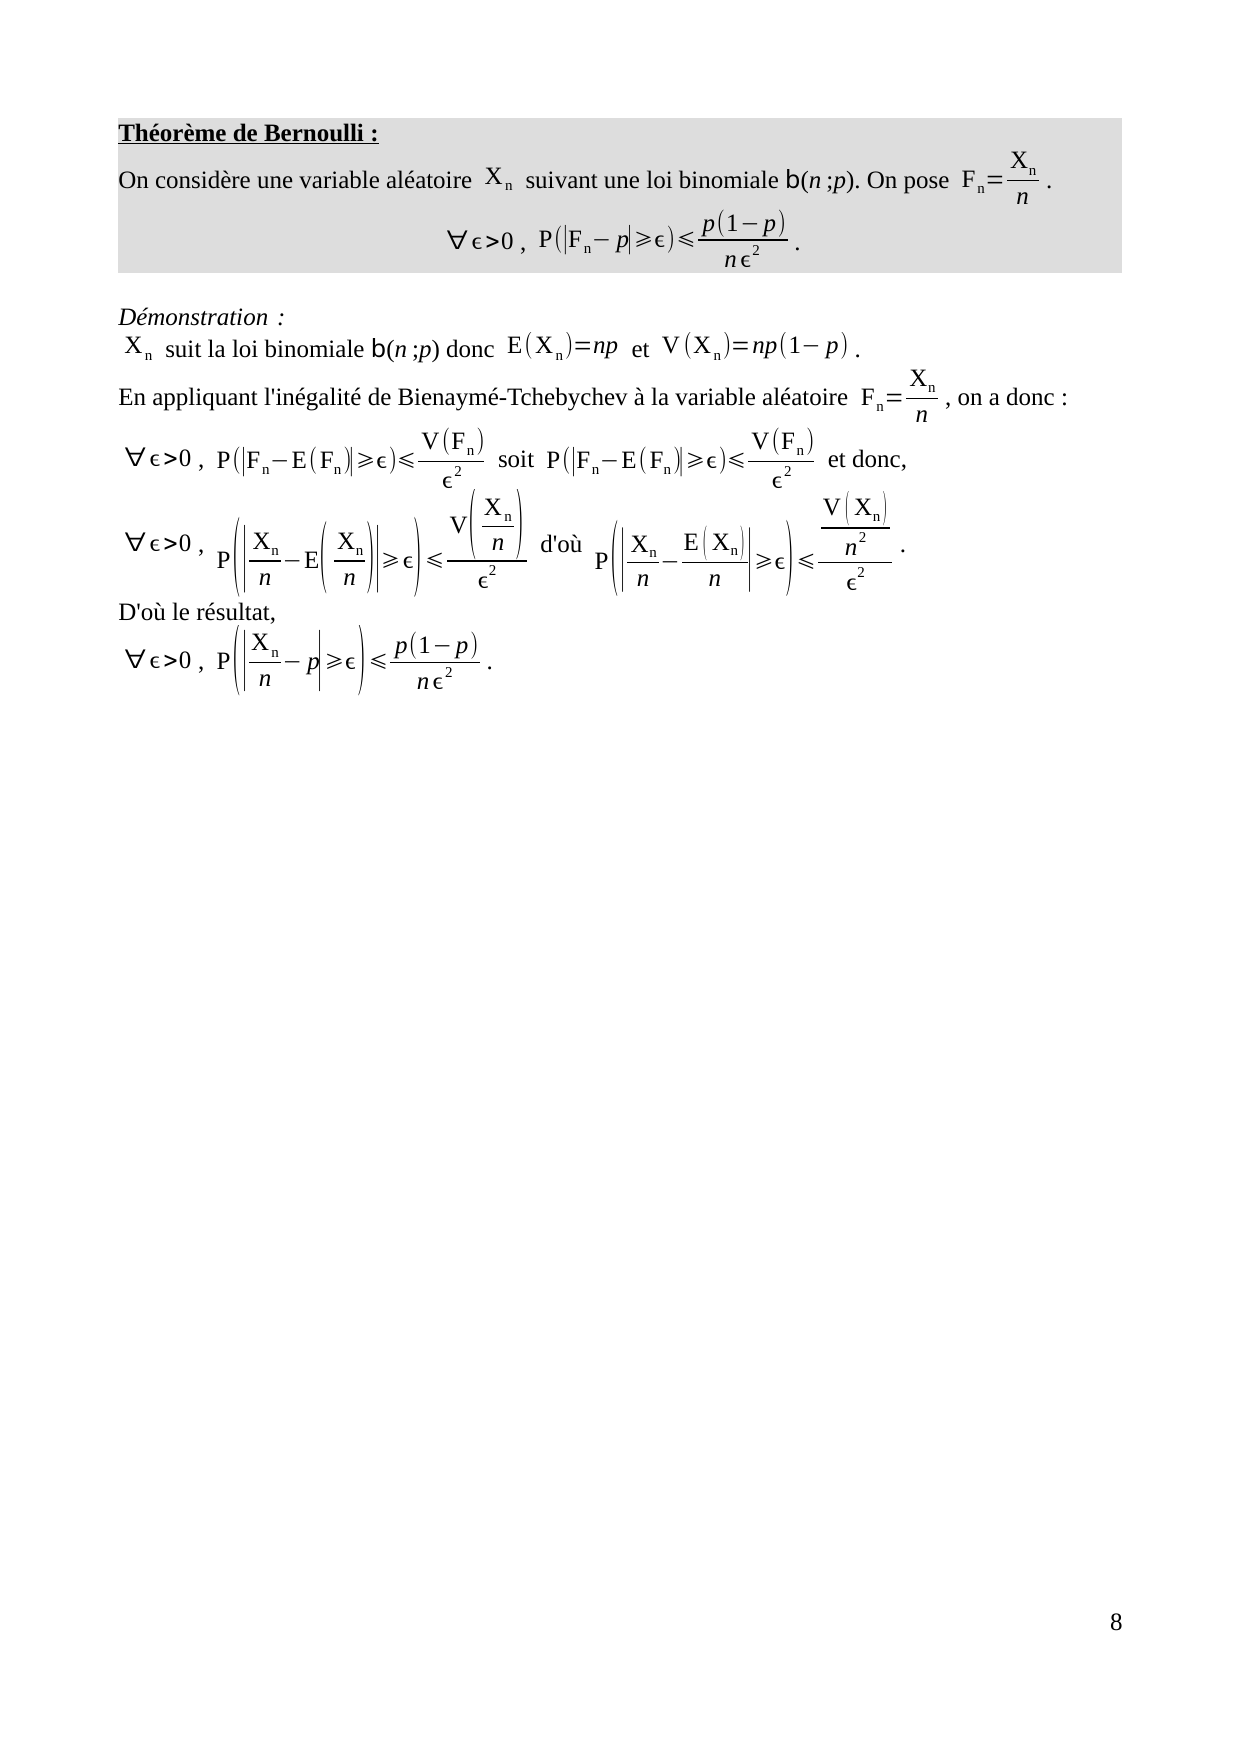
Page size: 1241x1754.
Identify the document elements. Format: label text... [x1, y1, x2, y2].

text Démonstration : [118, 302, 1122, 331]
text , . [118, 626, 1122, 695]
text Théorème de Bernoulli : [118, 118, 1122, 147]
text On considère une variable aléatoire suivant une loi binomiale b(n ;p). On pose . [118, 147, 1122, 210]
text , soit et donc, [118, 428, 1122, 490]
text , d'où . [118, 490, 1122, 597]
text , . [118, 210, 1122, 273]
text suit la loi binomiale b(n ;p) donc et . [118, 331, 1122, 365]
text En appliquant l'inégalité de Bienaymé-Tchebychev à la variable aléatoire , on a donc : [118, 365, 1122, 428]
text D'où le résultat, [118, 597, 1122, 626]
